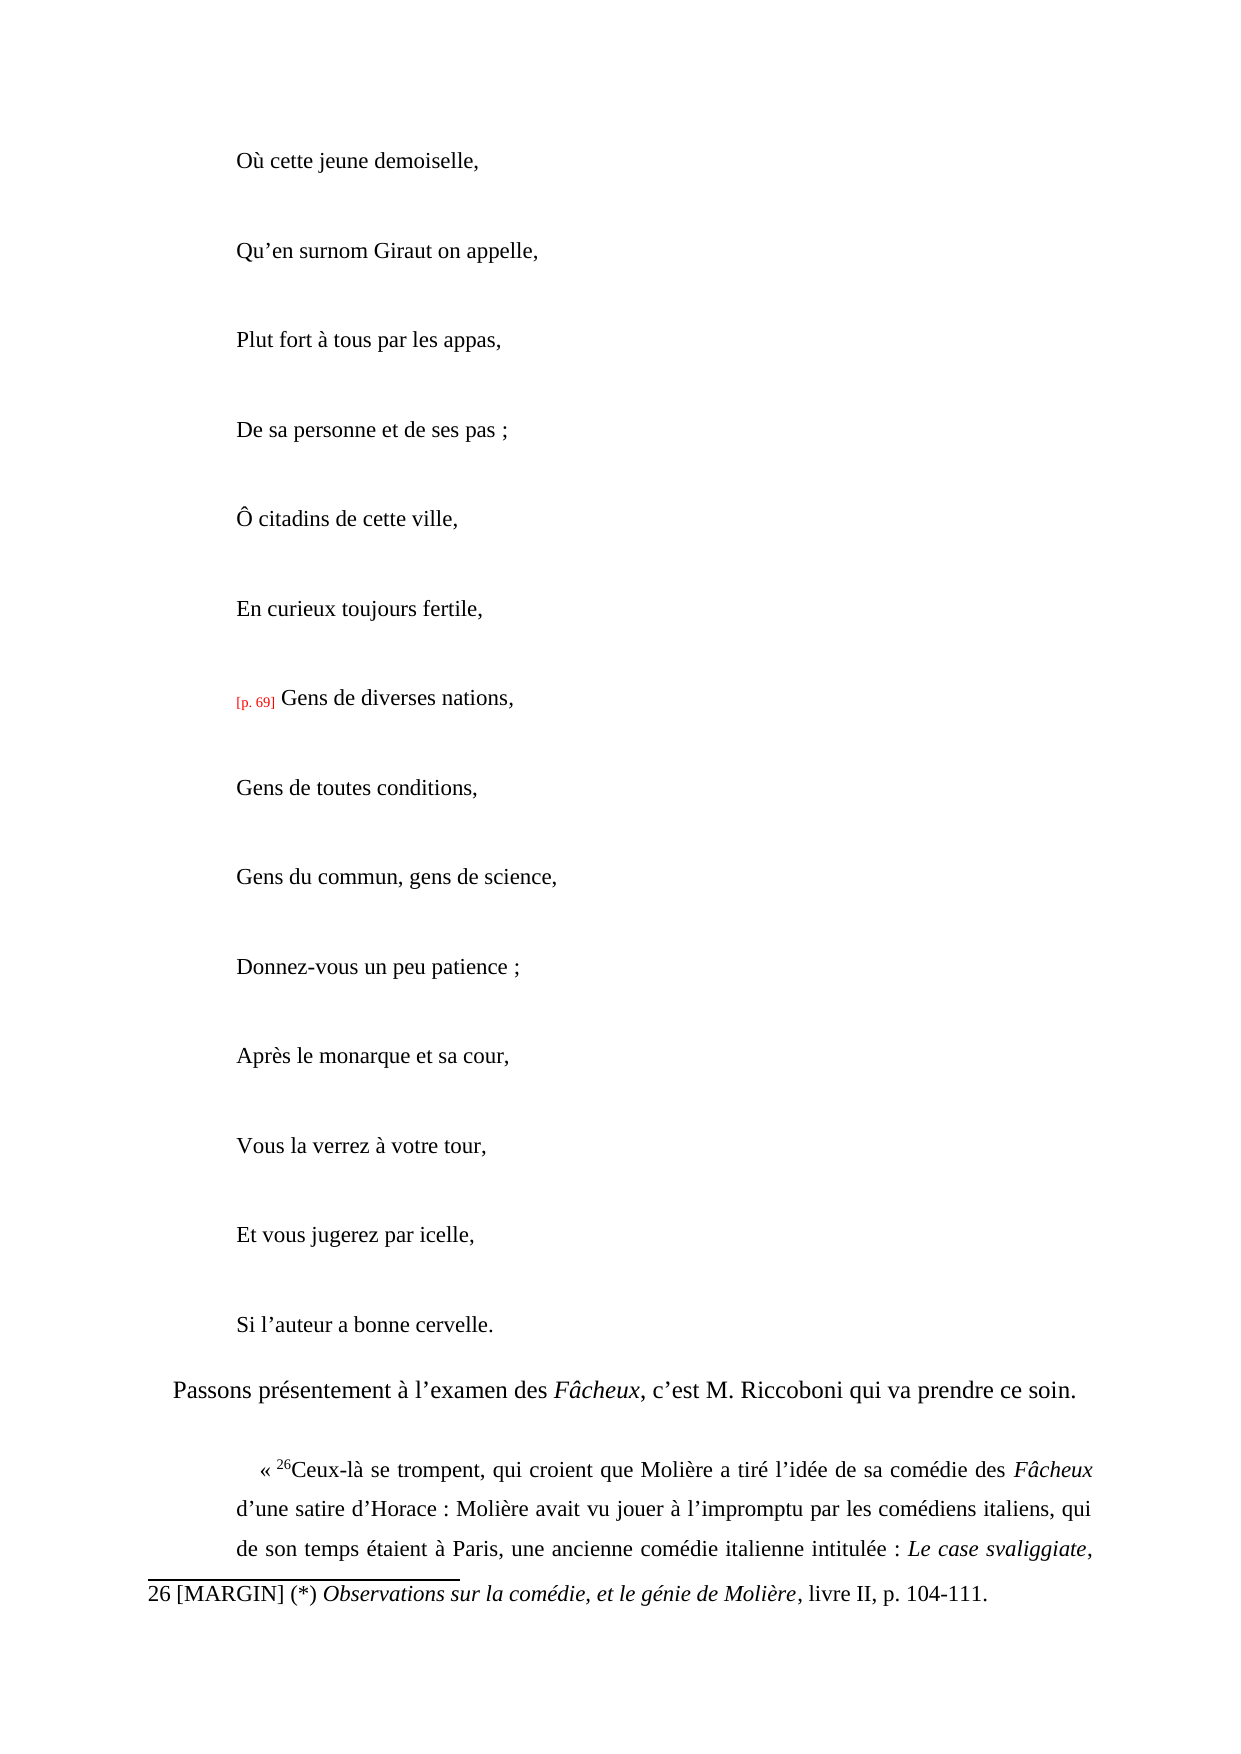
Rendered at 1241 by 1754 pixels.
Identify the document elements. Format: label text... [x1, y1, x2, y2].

text « Ceux-là se trompent, qui croient que Molière a tiré l’idée de sa comédie des Fâcheux d’une satire d’Horace : Molière avait vu jouer à l’impromptu par les comédiens italiens, qui de son temps étaient à Paris, une ancienne comédie italienne intitulée : Le case svaliggiate, [236, 1456, 1093, 1561]
text Qu’en surnom Giraut on appelle, [236, 237, 1093, 263]
text De sa personne et de ses pas ; [236, 416, 1093, 442]
text Après le monarque et sa cour, [236, 1042, 1093, 1069]
text Vous la verrez à votre tour, [236, 1132, 1093, 1158]
text Passons présentement à l’examen des Fâcheux, c’est M. Riccoboni qui va prendre ce soin. [148, 1375, 1093, 1404]
text Plut fort à tous par les appas, [236, 327, 1093, 353]
text Donnez-vous un peu patience ; [236, 953, 1093, 979]
text Et vous jugerez par icelle, [236, 1221, 1093, 1248]
text En curieux toujours fertile, [236, 595, 1093, 621]
text Gens du commun, gens de science, [236, 863, 1093, 890]
text Si l’auteur a bonne cervelle. [236, 1311, 1093, 1337]
text Gens de toutes conditions, [236, 774, 1093, 800]
text Où cette jeune demoiselle, [236, 148, 1093, 174]
text [p. 69] Gens de diverses nations, [236, 684, 1093, 711]
text [MARGIN] (*) Observations sur la comédie, et le génie de Molière, livre II, p. 104-111. [148, 1580, 1093, 1606]
text Ô citadins de cette ville, [236, 506, 1093, 532]
